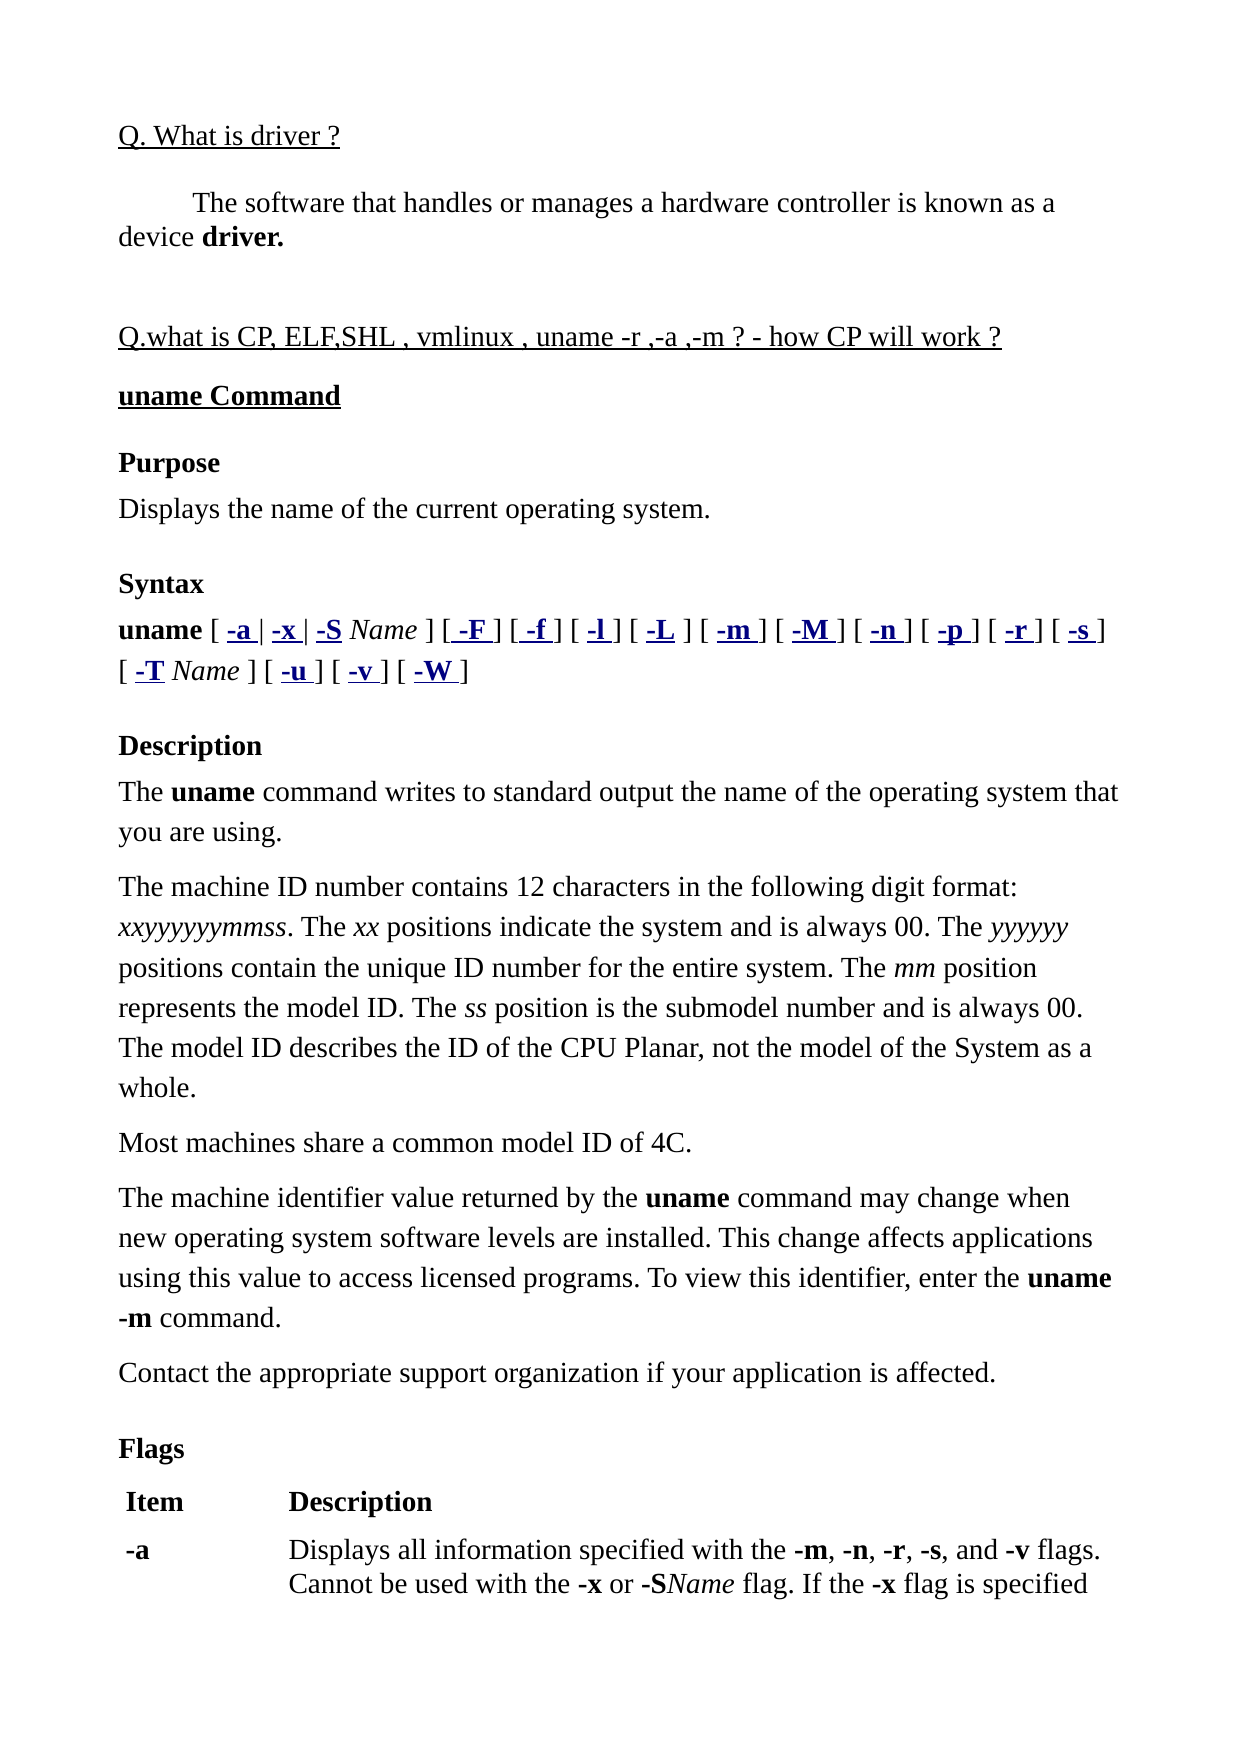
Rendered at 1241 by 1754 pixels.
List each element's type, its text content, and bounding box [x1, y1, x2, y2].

subtitle Flags [118, 1431, 1122, 1464]
subtitle Purpose [118, 445, 1122, 478]
text Q.what is CP, ELF,SHL , vmlinux , uname -r ,-a ,-m ? - how CP will work ? [118, 319, 1122, 353]
table_header Item [118, 1477, 281, 1525]
subtitle uname Command [118, 378, 1122, 411]
table_header Description [281, 1477, 1122, 1525]
text The machine identifier value returned by the uname command may change when new operating system software levels are installed. This change affects applications using this value to access licensed programs. To view this identifier, enter the uname -m command. [118, 1180, 1122, 1334]
table_cell Displays all information specified with the -m, -n, -r, -s, and -v flags. Cannot be used with the -x or -SName flag. If the -x flag is specified [281, 1525, 1122, 1606]
text Displays the name of the current operating system. [118, 491, 1122, 524]
text uname [ -a | -x | -S Name ] [ -F ] [ -f ] [ -l ] [ -L ] [ -m ] [ -M ] [ -n ] [ -p ] [ -r ] [ -s ] [ -T Name ] [ -u ] [ -v ] [ -W ] [118, 612, 1122, 686]
subtitle Syntax [118, 566, 1122, 600]
table_cell -a [118, 1525, 281, 1606]
text Q. What is driver ? [118, 118, 1122, 152]
text The machine ID number contains 12 characters in the following digit format: xxyyyyyymmss. The xx positions indicate the system and is always 00. The yyyyyy positions contain the unique ID number for the entire system. The mm position represents the model ID. The ss position is the submodel number and is always 00. The model ID describes the ID of the CPU Planar, not the model of the System as a whole. [118, 869, 1122, 1104]
text Contact the appropriate support organization if your application is affected. [118, 1355, 1122, 1389]
text The software that handles or manages a hardware controller is known as a device driver. [118, 185, 1122, 252]
text The uname command writes to standard output the name of the operating system that you are using. [118, 774, 1122, 848]
text Most machines share a common model ID of 4C. [118, 1125, 1122, 1159]
subtitle Description [118, 728, 1122, 762]
